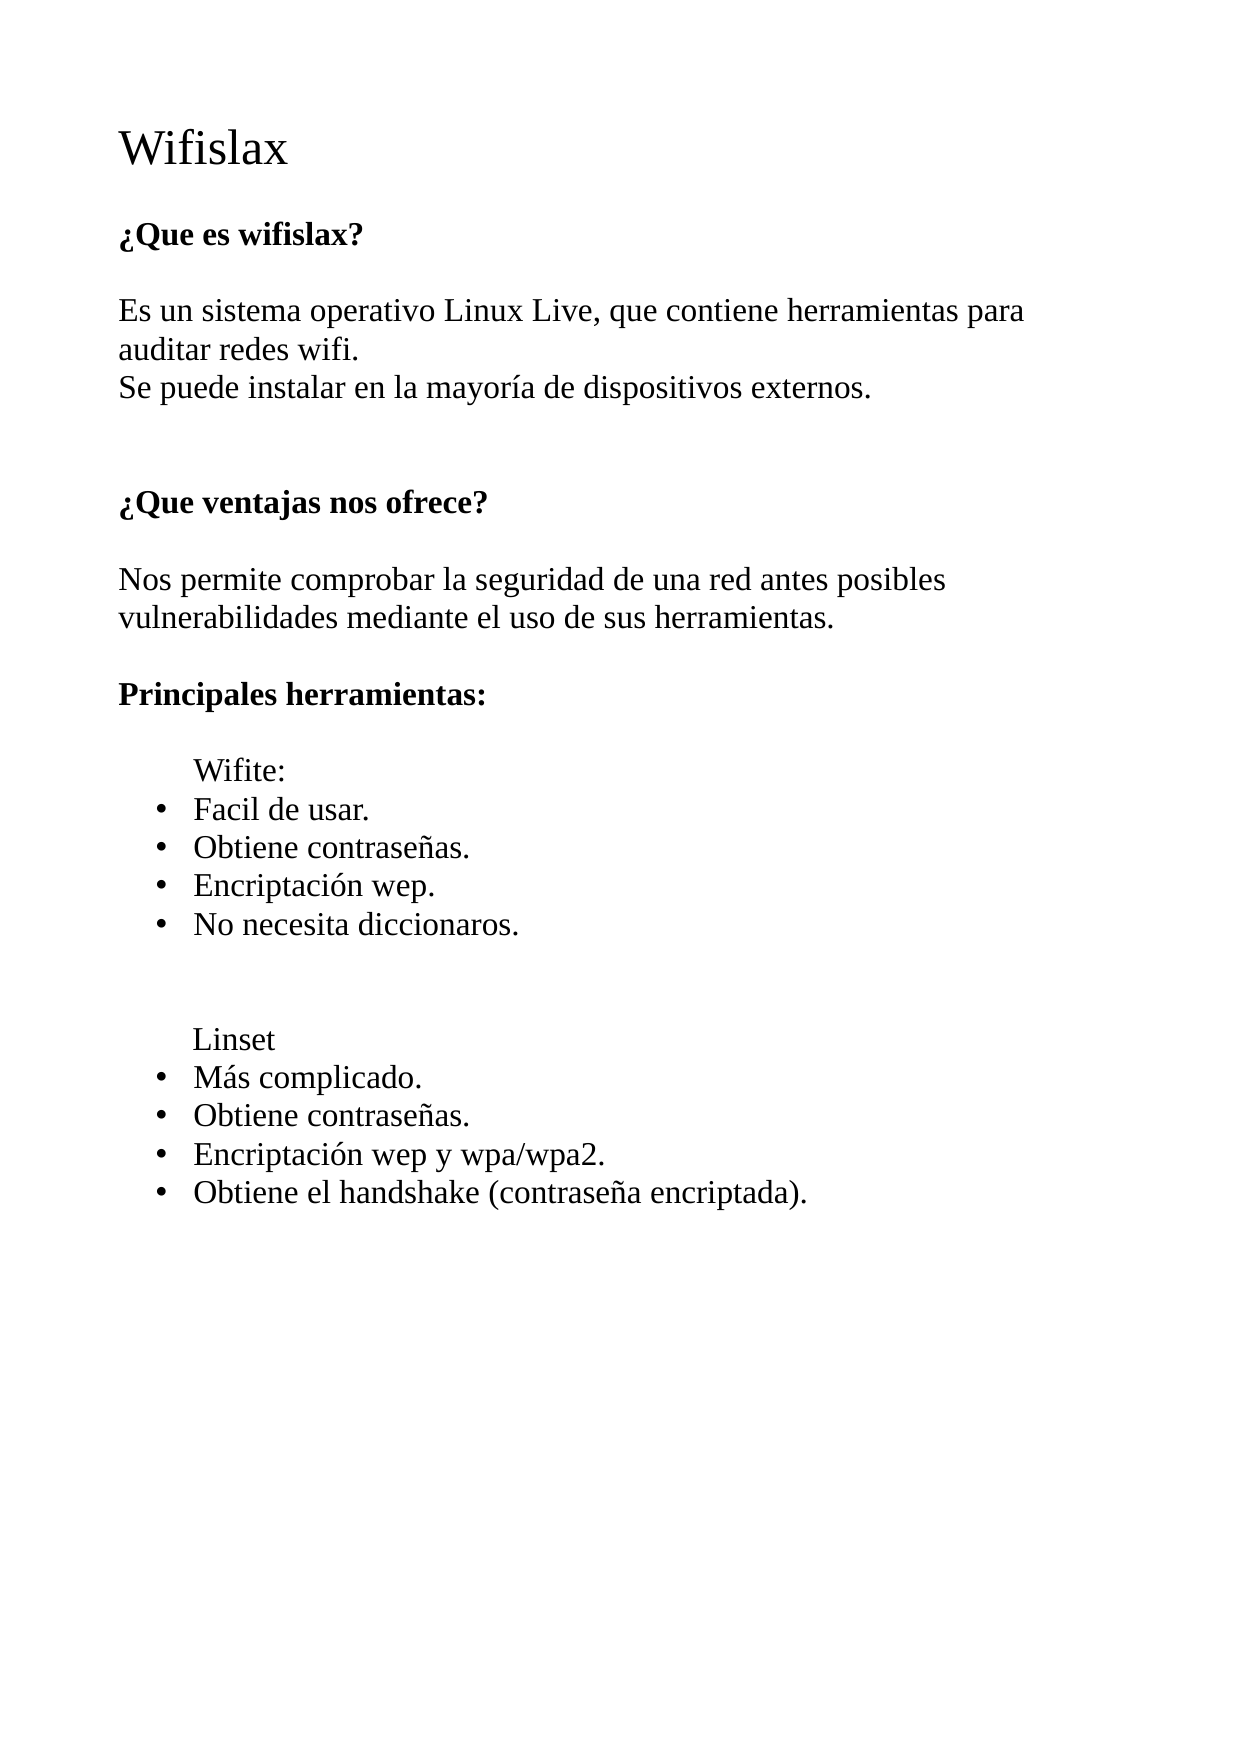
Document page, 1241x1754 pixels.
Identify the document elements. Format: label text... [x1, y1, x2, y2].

list Obtiene contraseñas. [156, 1096, 1122, 1134]
list Más complicado. [156, 1057, 1122, 1096]
list Encriptación wep. [156, 866, 1122, 904]
text Es un sistema operativo Linux Live, que contiene herramientas para auditar redes wifi. [118, 291, 1122, 367]
list Wifite: [156, 751, 1122, 789]
text Wifislax [118, 118, 1122, 176]
text Linset [118, 1019, 1122, 1057]
text ¿Que es wifislax? [118, 214, 1122, 252]
text ¿Que ventajas nos ofrece? [118, 482, 1122, 521]
list Obtiene contraseñas. [156, 827, 1122, 866]
list Obtiene el handshake (contraseña encriptada). [156, 1172, 1122, 1211]
text Principales herramientas: [118, 674, 1122, 712]
text Nos permite comprobar la seguridad de una red antes posibles vulnerabilidades mediante el uso de sus herramientas. [118, 559, 1122, 636]
list Facil de usar. [156, 789, 1122, 827]
text Se puede instalar en la mayoría de dispositivos externos. [118, 367, 1122, 406]
list No necesita diccionaros. [156, 904, 1122, 942]
list Encriptación wep y wpa/wpa2. [156, 1134, 1122, 1172]
